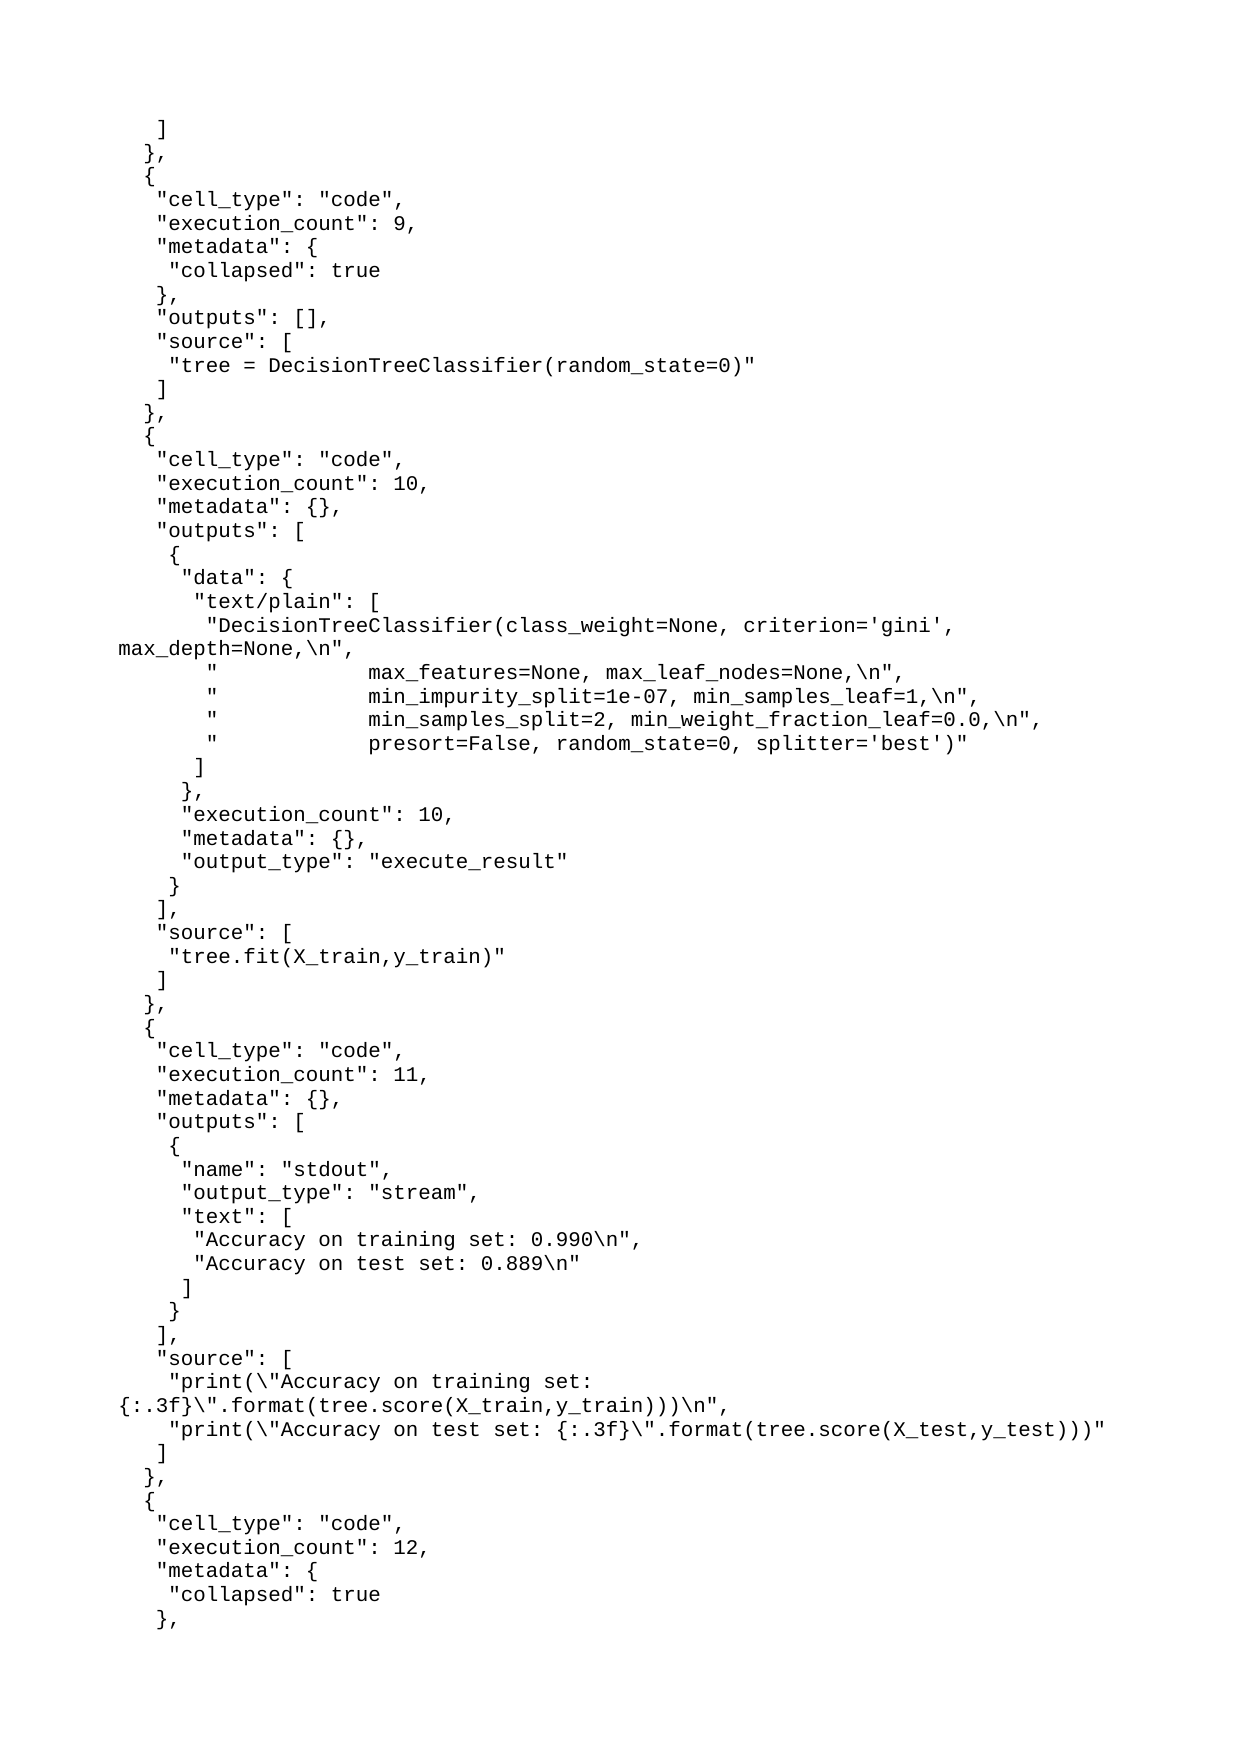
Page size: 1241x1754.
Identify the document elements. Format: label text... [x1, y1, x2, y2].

text { [118, 1489, 1122, 1513]
text ] [118, 1277, 1122, 1300]
text "DecisionTreeClassifier(class_weight=None, criterion='gini', max_depth=None,\n", [118, 615, 1122, 662]
text "outputs": [ [118, 1111, 1122, 1135]
text "tree.fit(X_train,y_train)" [118, 946, 1122, 969]
text "text": [ [118, 1206, 1122, 1229]
text "text/plain": [ [118, 591, 1122, 615]
text "source": [ [118, 922, 1122, 946]
text "collapsed": true [118, 260, 1122, 284]
text "cell_type": "code", [118, 449, 1122, 473]
text ], [118, 898, 1122, 922]
text "tree = DecisionTreeClassifier(random_state=0)" [118, 354, 1122, 378]
text "collapsed": true [118, 1584, 1122, 1608]
text "metadata": {}, [118, 496, 1122, 520]
text "print(\"Accuracy on test set: {:.3f}\".format(tree.score(X_test,y_test)))" [118, 1419, 1122, 1442]
text }, [118, 780, 1122, 804]
text ] [118, 757, 1122, 780]
text } [118, 875, 1122, 898]
text { [118, 426, 1122, 449]
text "name": "stdout", [118, 1158, 1122, 1182]
text "metadata": {}, [118, 1088, 1122, 1111]
text "execution_count": 10, [118, 473, 1122, 496]
text "outputs": [ [118, 520, 1122, 544]
text "cell_type": "code", [118, 1513, 1122, 1537]
text ] [118, 969, 1122, 993]
text "output_type": "stream", [118, 1182, 1122, 1206]
text }, [118, 284, 1122, 307]
text ] [118, 378, 1122, 402]
text "execution_count": 11, [118, 1064, 1122, 1088]
text "print(\"Accuracy on training set: {:.3f}\".format(tree.score(X_train,y_train)))\n", [118, 1371, 1122, 1419]
text "execution_count": 9, [118, 213, 1122, 236]
text "metadata": { [118, 236, 1122, 260]
text "execution_count": 10, [118, 804, 1122, 827]
text "metadata": {}, [118, 827, 1122, 851]
text "Accuracy on training set: 0.990\n", [118, 1229, 1122, 1253]
text " min_impurity_split=1e-07, min_samples_leaf=1,\n", [118, 686, 1122, 709]
text "cell_type": "code", [118, 189, 1122, 213]
text ] [118, 1442, 1122, 1466]
text }, [118, 1466, 1122, 1489]
text { [118, 544, 1122, 567]
text ] [118, 118, 1122, 142]
text { [118, 165, 1122, 189]
text }, [118, 142, 1122, 165]
text "metadata": { [118, 1561, 1122, 1584]
text "data": { [118, 567, 1122, 591]
text "source": [ [118, 331, 1122, 354]
text "Accuracy on test set: 0.889\n" [118, 1253, 1122, 1277]
text " presort=False, random_state=0, splitter='best')" [118, 733, 1122, 757]
text " max_features=None, max_leaf_nodes=None,\n", [118, 662, 1122, 686]
text { [118, 1135, 1122, 1158]
text } [118, 1300, 1122, 1324]
text "output_type": "execute_result" [118, 851, 1122, 875]
text "source": [ [118, 1348, 1122, 1371]
text "outputs": [], [118, 307, 1122, 331]
text "cell_type": "code", [118, 1040, 1122, 1064]
text "execution_count": 12, [118, 1537, 1122, 1561]
text { [118, 1017, 1122, 1040]
text ], [118, 1324, 1122, 1348]
text }, [118, 402, 1122, 426]
text }, [118, 993, 1122, 1017]
text }, [118, 1608, 1122, 1631]
text " min_samples_split=2, min_weight_fraction_leaf=0.0,\n", [118, 709, 1122, 733]
